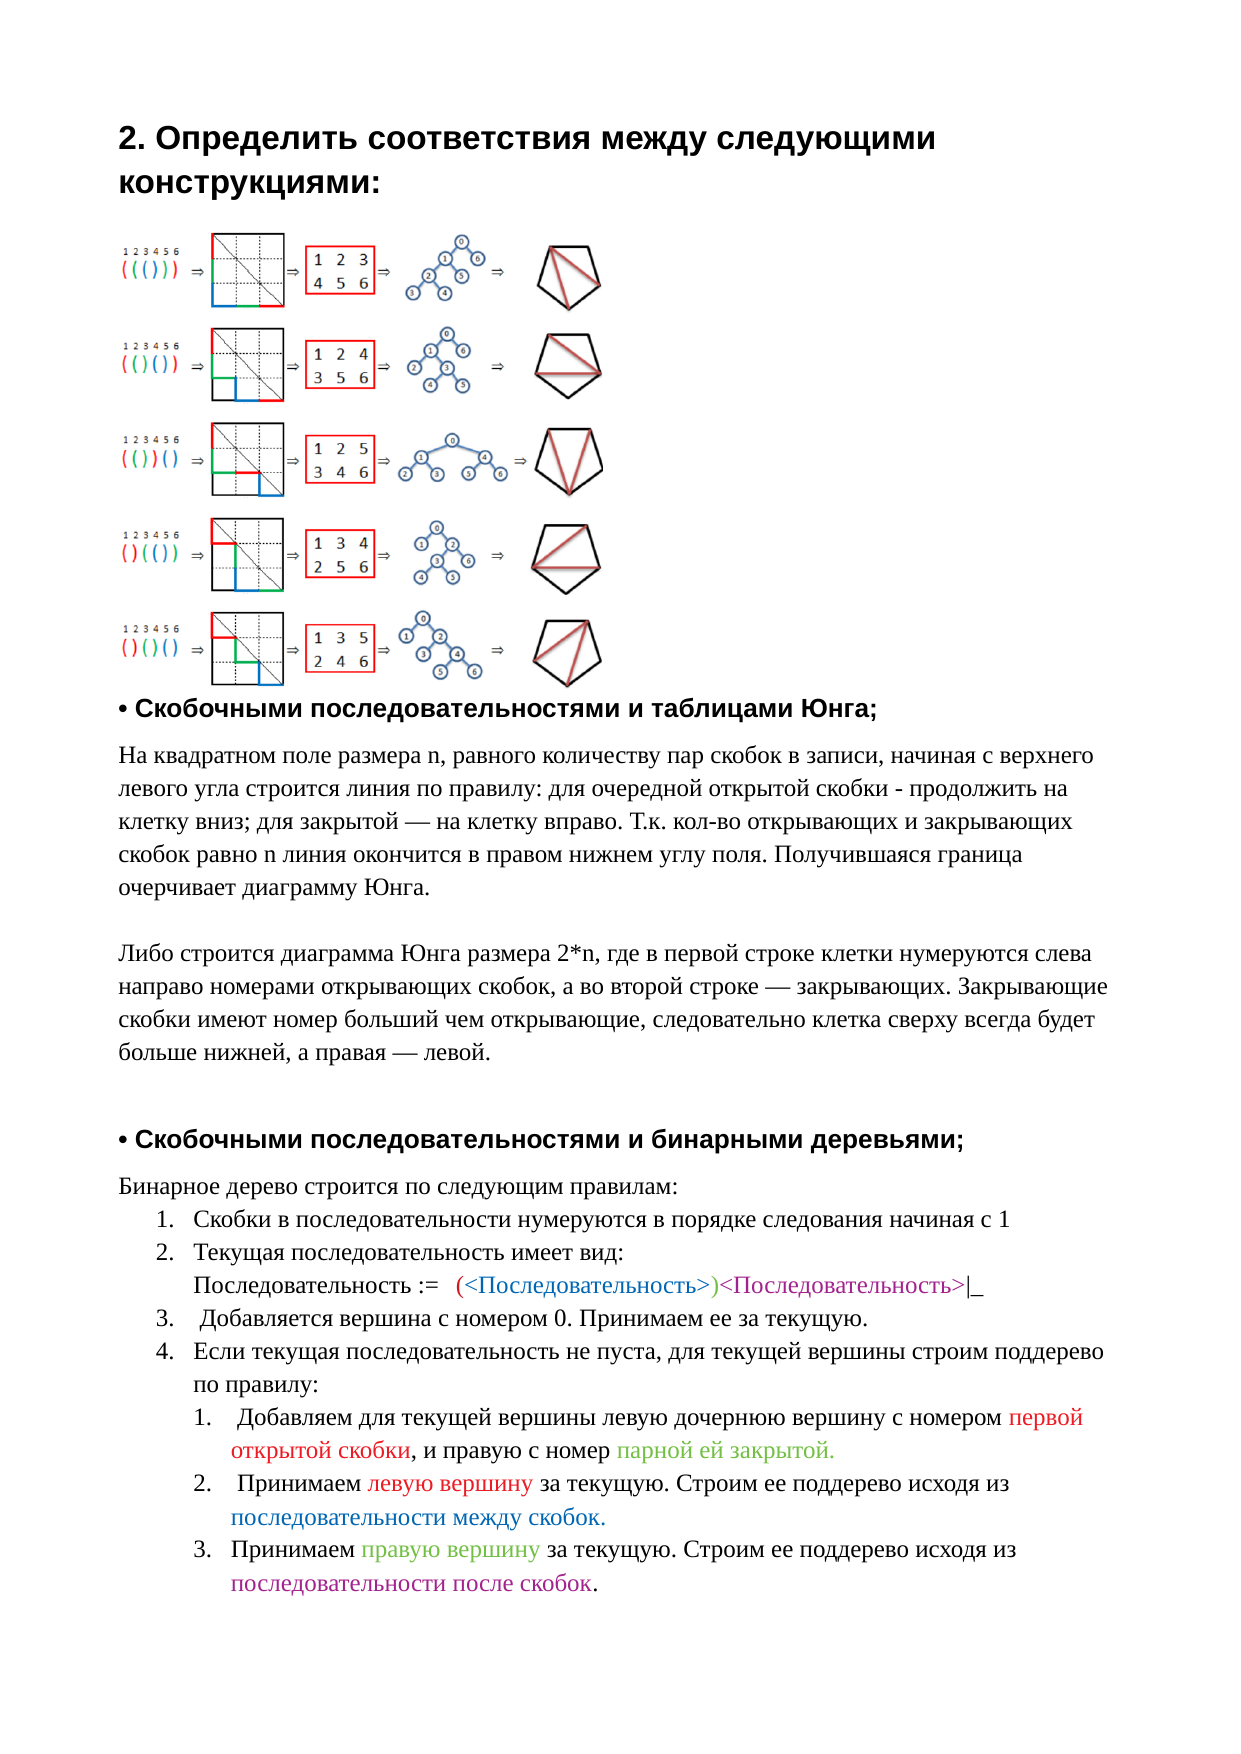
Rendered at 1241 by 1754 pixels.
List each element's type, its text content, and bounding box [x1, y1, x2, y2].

text Бинарное дерево строится по следующим правилам: [118, 1171, 1122, 1200]
list Если текущая последовательность не пуста, для текущей вершины строим поддерево по правилу: [156, 1336, 1122, 1398]
list Скобки в последовательности нумеруются в порядке следования начиная с 1 [156, 1204, 1122, 1233]
list Добавляем для текущей вершины левую дочернюю вершину с номером первой открытой скобки, и правую с номер парной ей закрытой. [193, 1402, 1122, 1464]
subtitle 2. Определить соответствия между следующими конструкциями: [118, 118, 1122, 201]
subtitle • Скобочными последовательностями и таблицами Юнга; [118, 240, 1122, 723]
list Текущая последовательность имеет вид: [156, 1237, 1122, 1266]
list Принимаем левую вершину за текущую. Строим ее поддерево исходя из последовательности между скобок. [193, 1468, 1122, 1530]
text На квадратном поле размера n, равного количеству пар скобок в записи, начиная с верхнего левого угла строится линия по правилу: для очередной открытой скобки - продолжить на клетку вниз; для закрытой — на клетку вправо. Т.к. кол-во открывающих и закрывающих скобок равно n линия окончится в правом нижнем углу поля. Получившаяся граница очерчивает диаграмму Юнга. [118, 740, 1122, 901]
list Принимаем правую вершину за текущую. Строим ее поддерево исходя из последовательности после скобок. [193, 1534, 1122, 1596]
picture [115, 218, 603, 689]
list Добавляется вершина с номером 0. Принимаем ее за текущую. [156, 1303, 1122, 1332]
subtitle • Скобочными последовательностями и бинарными деревьями; [118, 1124, 1122, 1154]
text Либо строится диаграмма Юнга размера 2*n, где в первой строке клетки нумеруются слева направо номерами открывающих скобок, а во второй строке — закрывающих. Закрывающие скобки имеют номер больший чем открывающие, следовательно клетка сверху всегда будет больше нижней, а правая — левой. [118, 938, 1122, 1066]
list Последовательность := (<Последовательность>)<Последовательность>|_ [156, 1270, 1122, 1299]
